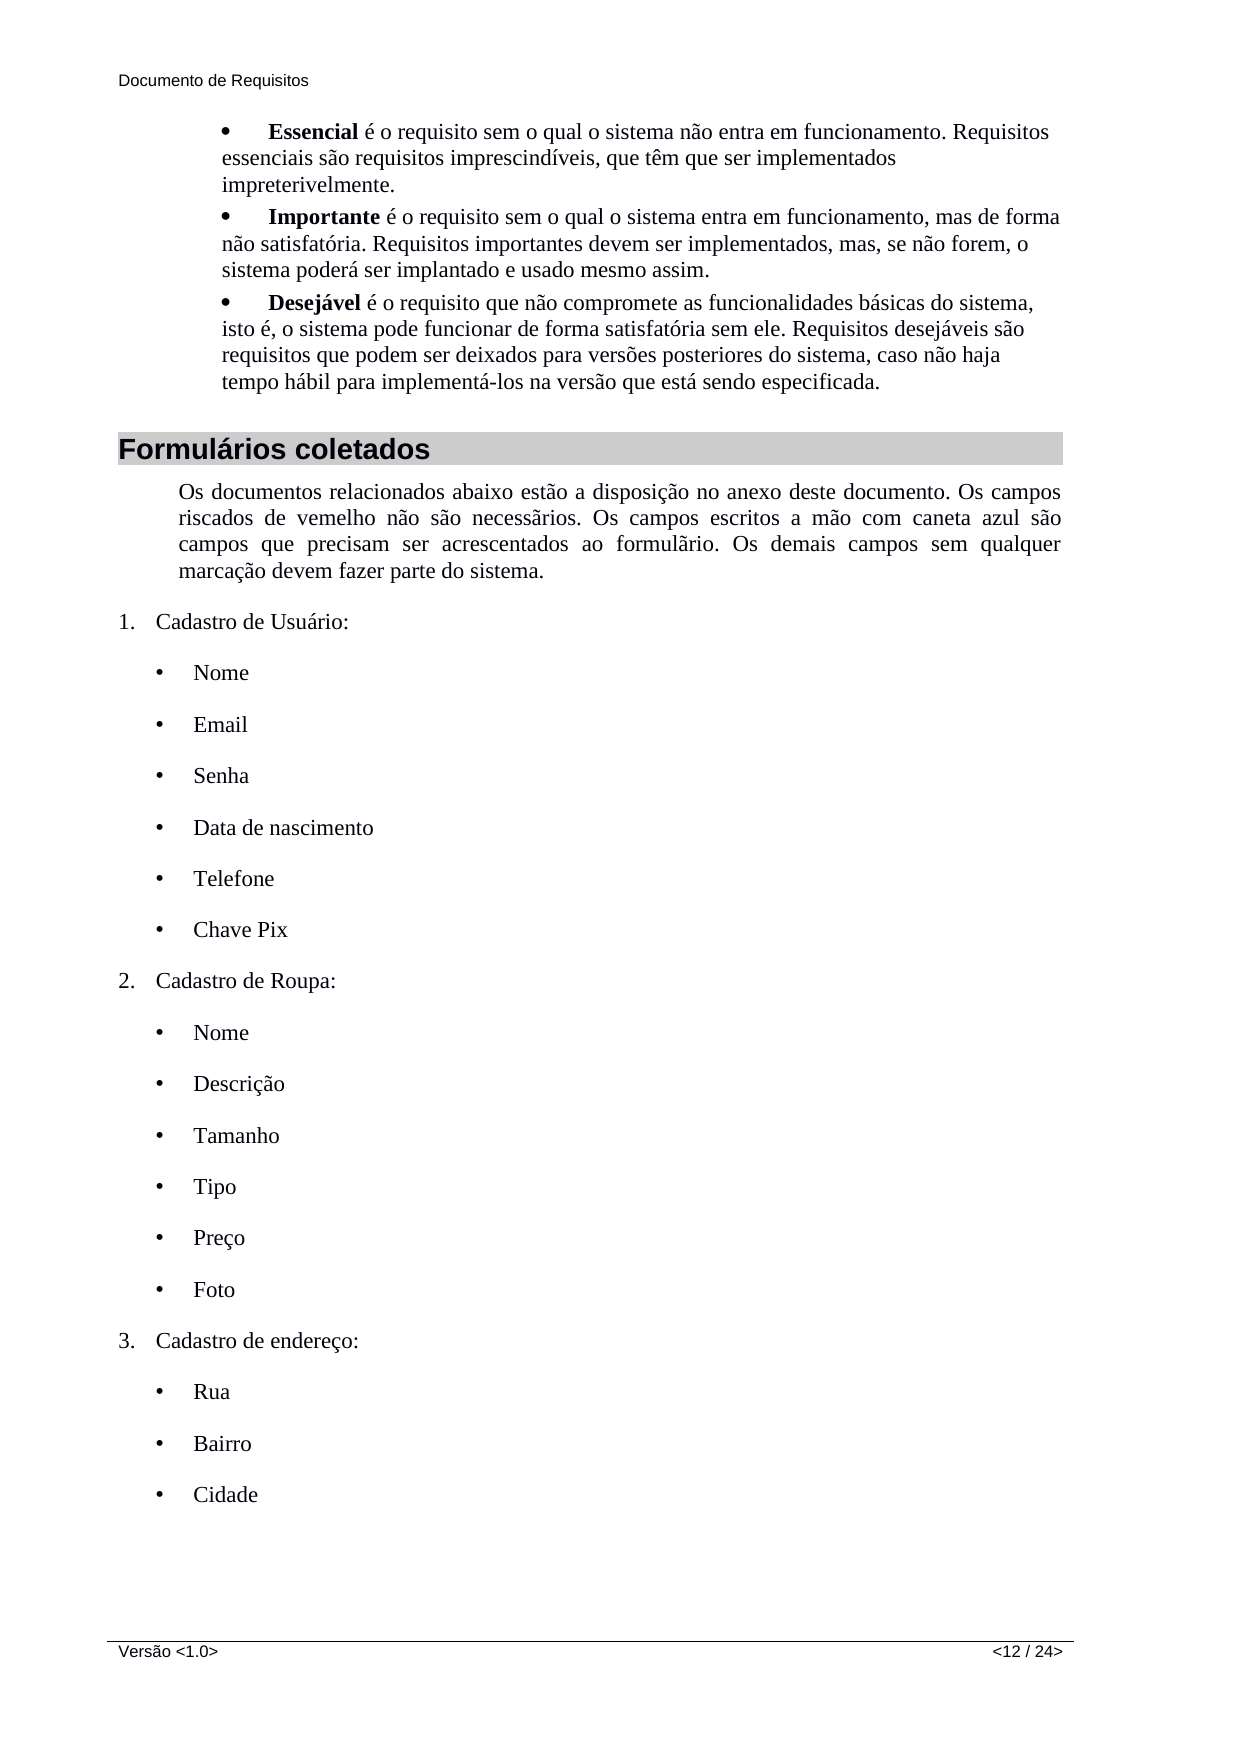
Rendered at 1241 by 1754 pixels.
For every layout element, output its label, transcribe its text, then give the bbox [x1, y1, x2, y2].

list Nome [156, 1019, 1063, 1045]
list Senha [156, 762, 1063, 788]
text Os documentos relacionados abaixo estão a disposição no anexo deste documento. Os campos riscados de vemelho não são necessãrios. Os campos escritos a mão com caneta azul são campos que precisam ser acrescentados ao formulãrio. Os demais campos sem qualquer marcação devem fazer parte do sistema. [178, 478, 1063, 583]
list Importante é o requisito sem o qual o sistema entra em funcionamento, mas de forma não satisfatória. Requisitos importantes devem ser implementados, mas, se não forem, o sistema poderá ser implantado e usado mesmo assim. [222, 203, 1063, 282]
list Essencial é o requisito sem o qual o sistema não entra em funcionamento. Requisitos essenciais são requisitos imprescindíveis, que têm que ser implementados impreterivelmente. [222, 118, 1063, 197]
list Nome [156, 659, 1063, 686]
list Desejável é o requisito que não compromete as funcionalidades básicas do sistema, isto é, o sistema pode funcionar de forma satisfatória sem ele. Requisitos desejáveis são requisitos que podem ser deixados para versões posteriores do sistema, caso não haja tempo hábil para implementá-los na versão que está sendo especificada. [222, 289, 1063, 394]
list Cidade [156, 1481, 1063, 1507]
list Descrição [156, 1070, 1063, 1097]
subtitle Formulários coletados [118, 432, 1063, 465]
list Cadastro de Roupa: [118, 968, 1063, 994]
list Data de nascimento [156, 813, 1063, 840]
list Chave Pix [156, 916, 1063, 943]
list Cadastro de Usuário: [118, 608, 1063, 634]
list Preço [156, 1224, 1063, 1251]
list Foto [156, 1276, 1063, 1302]
list Telefone [156, 865, 1063, 891]
list Email [156, 711, 1063, 737]
list Rua [156, 1378, 1063, 1405]
list Tamanho [156, 1122, 1063, 1148]
list Cadastro de endereço: [118, 1327, 1063, 1353]
list Tipo [156, 1173, 1063, 1199]
list Bairro [156, 1430, 1063, 1456]
